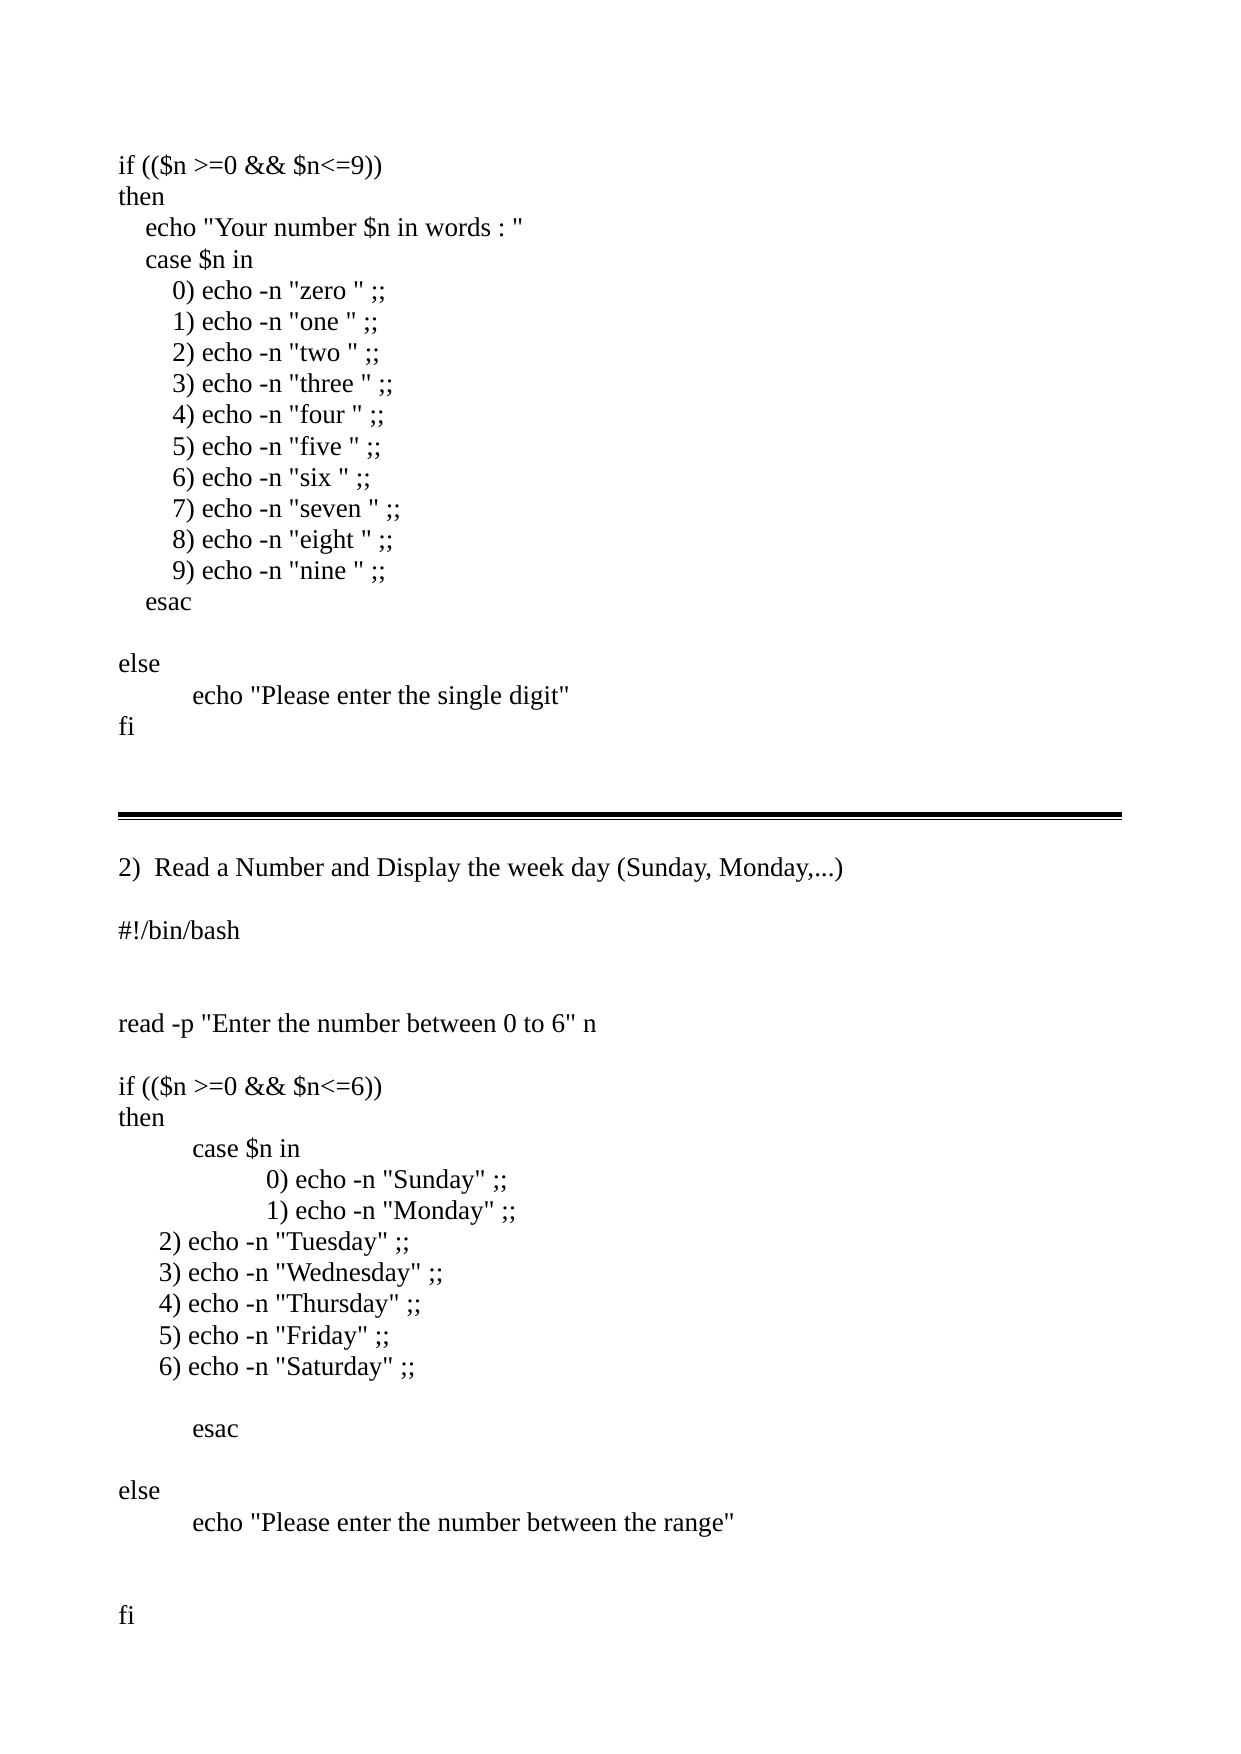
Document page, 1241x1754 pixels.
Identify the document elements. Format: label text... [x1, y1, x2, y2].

text case $n in [118, 1132, 1122, 1163]
text then [118, 180, 1122, 212]
text 6) echo -n "Saturday" ;; [118, 1350, 1122, 1381]
text 4) echo -n "four " ;; [118, 398, 1122, 429]
text 8) echo -n "eight " ;; [118, 523, 1122, 554]
text 9) echo -n "nine " ;; [118, 554, 1122, 585]
text echo "Please enter the single digit" [118, 679, 1122, 710]
text 2) echo -n "two " ;; [118, 336, 1122, 367]
text 3) echo -n "three " ;; [118, 367, 1122, 398]
text 0) echo -n "Sunday" ;; [118, 1163, 1122, 1194]
text 6) echo -n "six " ;; [118, 461, 1122, 492]
text if (($n >=0 && $n<=9)) [118, 149, 1122, 180]
text 3) echo -n "Wednesday" ;; [118, 1256, 1122, 1288]
text else [118, 648, 1122, 679]
text 2) echo -n "Tuesday" ;; [118, 1225, 1122, 1256]
text 5) echo -n "five " ;; [118, 429, 1122, 461]
text 1) echo -n "one " ;; [118, 305, 1122, 336]
text 7) echo -n "seven " ;; [118, 492, 1122, 523]
text 1) echo -n "Monday" ;; [118, 1194, 1122, 1225]
text esac [118, 1412, 1122, 1443]
text esac [118, 585, 1122, 616]
text 5) echo -n "Friday" ;; [118, 1319, 1122, 1350]
text 4) echo -n "Thursday" ;; [118, 1288, 1122, 1319]
text if (($n >=0 && $n<=6)) [118, 1069, 1122, 1101]
text echo "Please enter the number between the range" [118, 1506, 1122, 1537]
text 2) Read a Number and Display the week day (Sunday, Monday,...) [118, 852, 1122, 883]
text else [118, 1474, 1122, 1506]
text fi [118, 710, 1122, 741]
text #!/bin/bash [118, 914, 1122, 945]
text read -p "Enter the number between 0 to 6" n [118, 1007, 1122, 1038]
text then [118, 1101, 1122, 1132]
text 0) echo -n "zero " ;; [118, 274, 1122, 305]
text fi [118, 1599, 1122, 1630]
text echo "Your number $n in words : " [118, 212, 1122, 243]
text case $n in [118, 243, 1122, 274]
